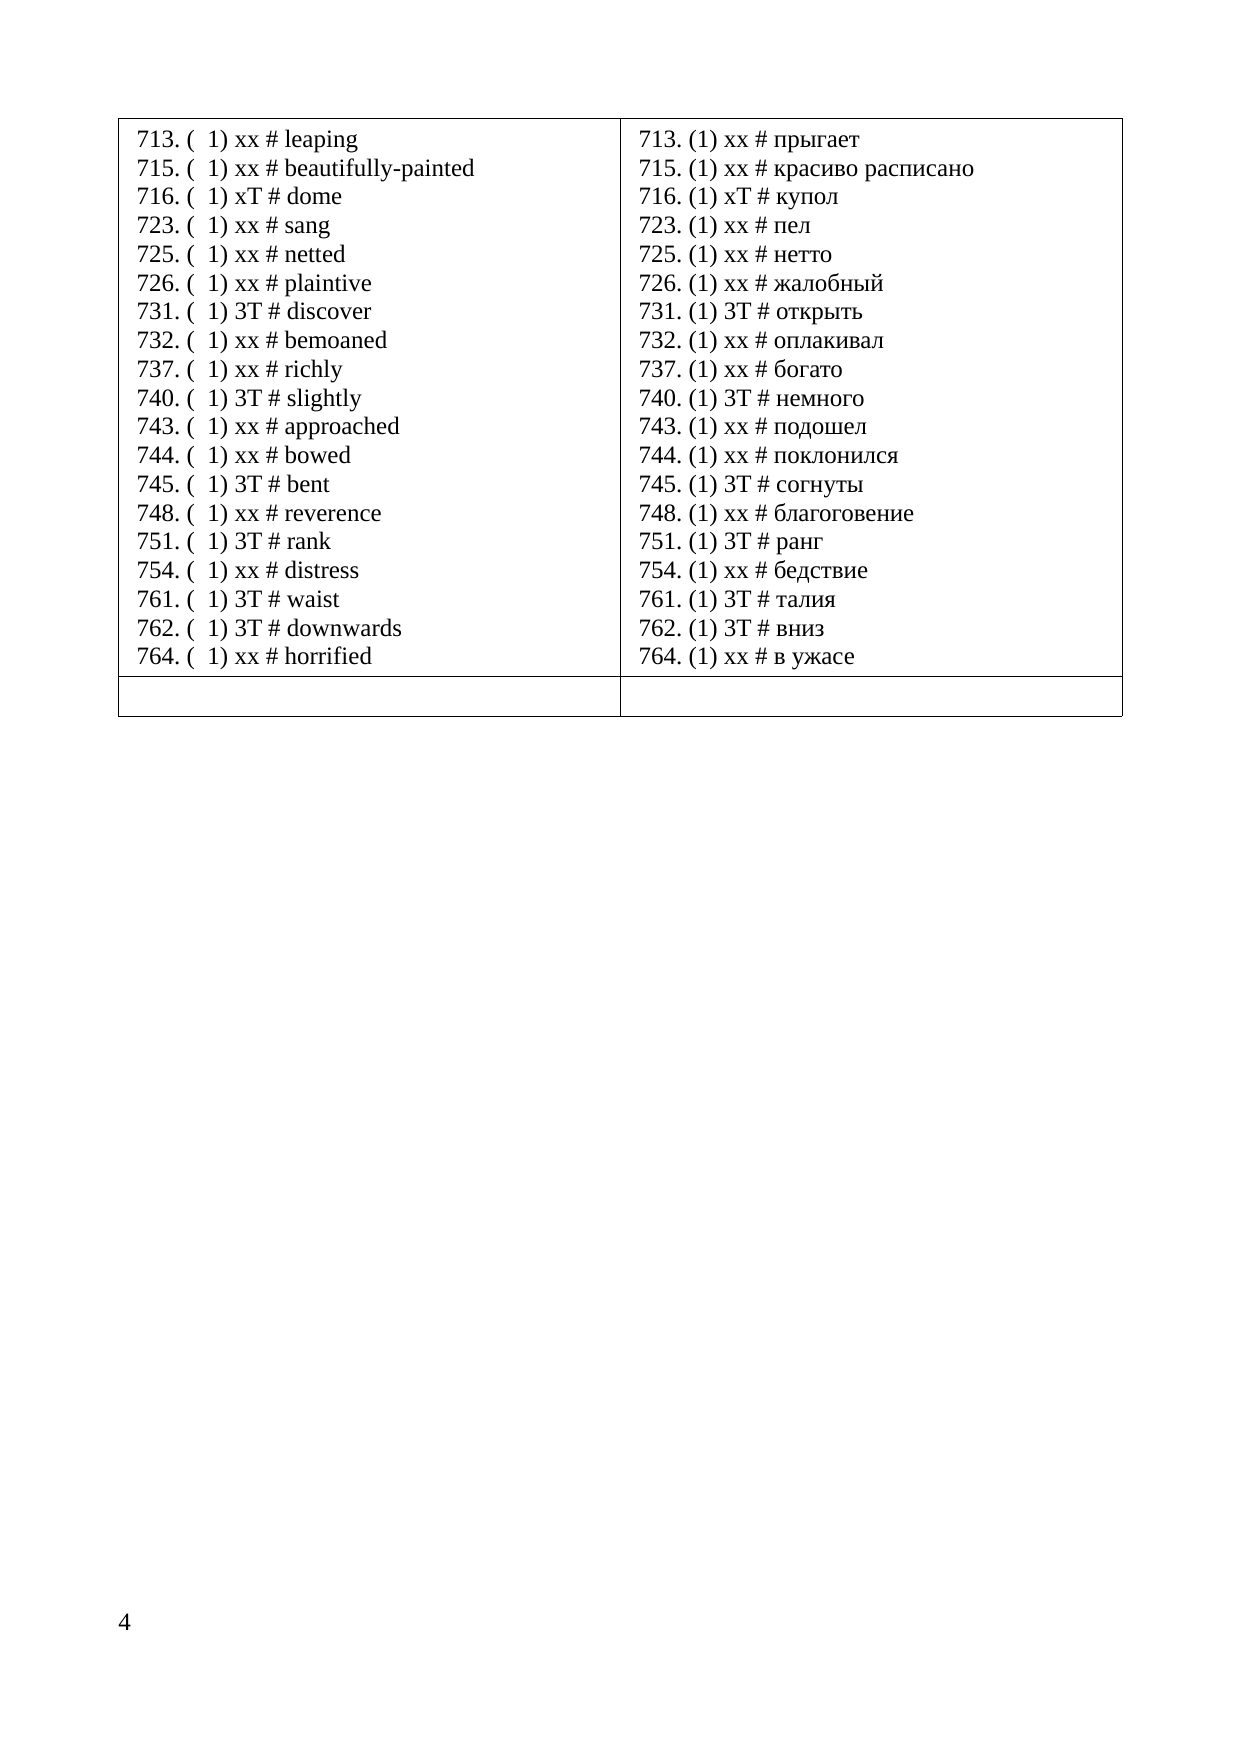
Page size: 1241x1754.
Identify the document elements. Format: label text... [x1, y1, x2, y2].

table_header 713. ( 1) xx # leaping 715. ( 1) xx # beautifully-painted 716. ( 1) xT # dome 723. ( 1) xx # sang 725. ( 1) xx # netted 726. ( 1) xx # plaintive 731. ( 1) 3T # discover 732. ( 1) xx # bemoaned 737. ( 1) xx # richly 740. ( 1) 3T # slightly 743. ( 1) xx # approached 744. ( 1) xx # bowed 745. ( 1) 3T # bent 748. ( 1) xx # reverence 751. ( 1) 3T # rank 754. ( 1) xx # distress 761. ( 1) 3T # waist 762. ( 1) 3T # downwards 764. ( 1) xx # horrified [119, 119, 620, 676]
table_cell [621, 677, 1122, 716]
table_header 713. (1) хх # прыгает 715. (1) хх # красиво расписано 716. (1) xT # купол 723. (1) хх # пел 725. (1) хх # нетто 726. (1) хх # жалобный 731. (1) 3T # открыть 732. (1) хх # оплакивал 737. (1) хх # богато 740. (1) 3T # немного 743. (1) хх # подошел 744. (1) хх # поклонился 745. (1) 3T # согнуты 748. (1) хх # благоговение 751. (1) 3T # ранг 754. (1) хх # бедствие 761. (1) 3T # талия 762. (1) 3T # вниз 764. (1) хх # в ужасе [621, 119, 1122, 676]
table_cell [119, 677, 620, 716]
